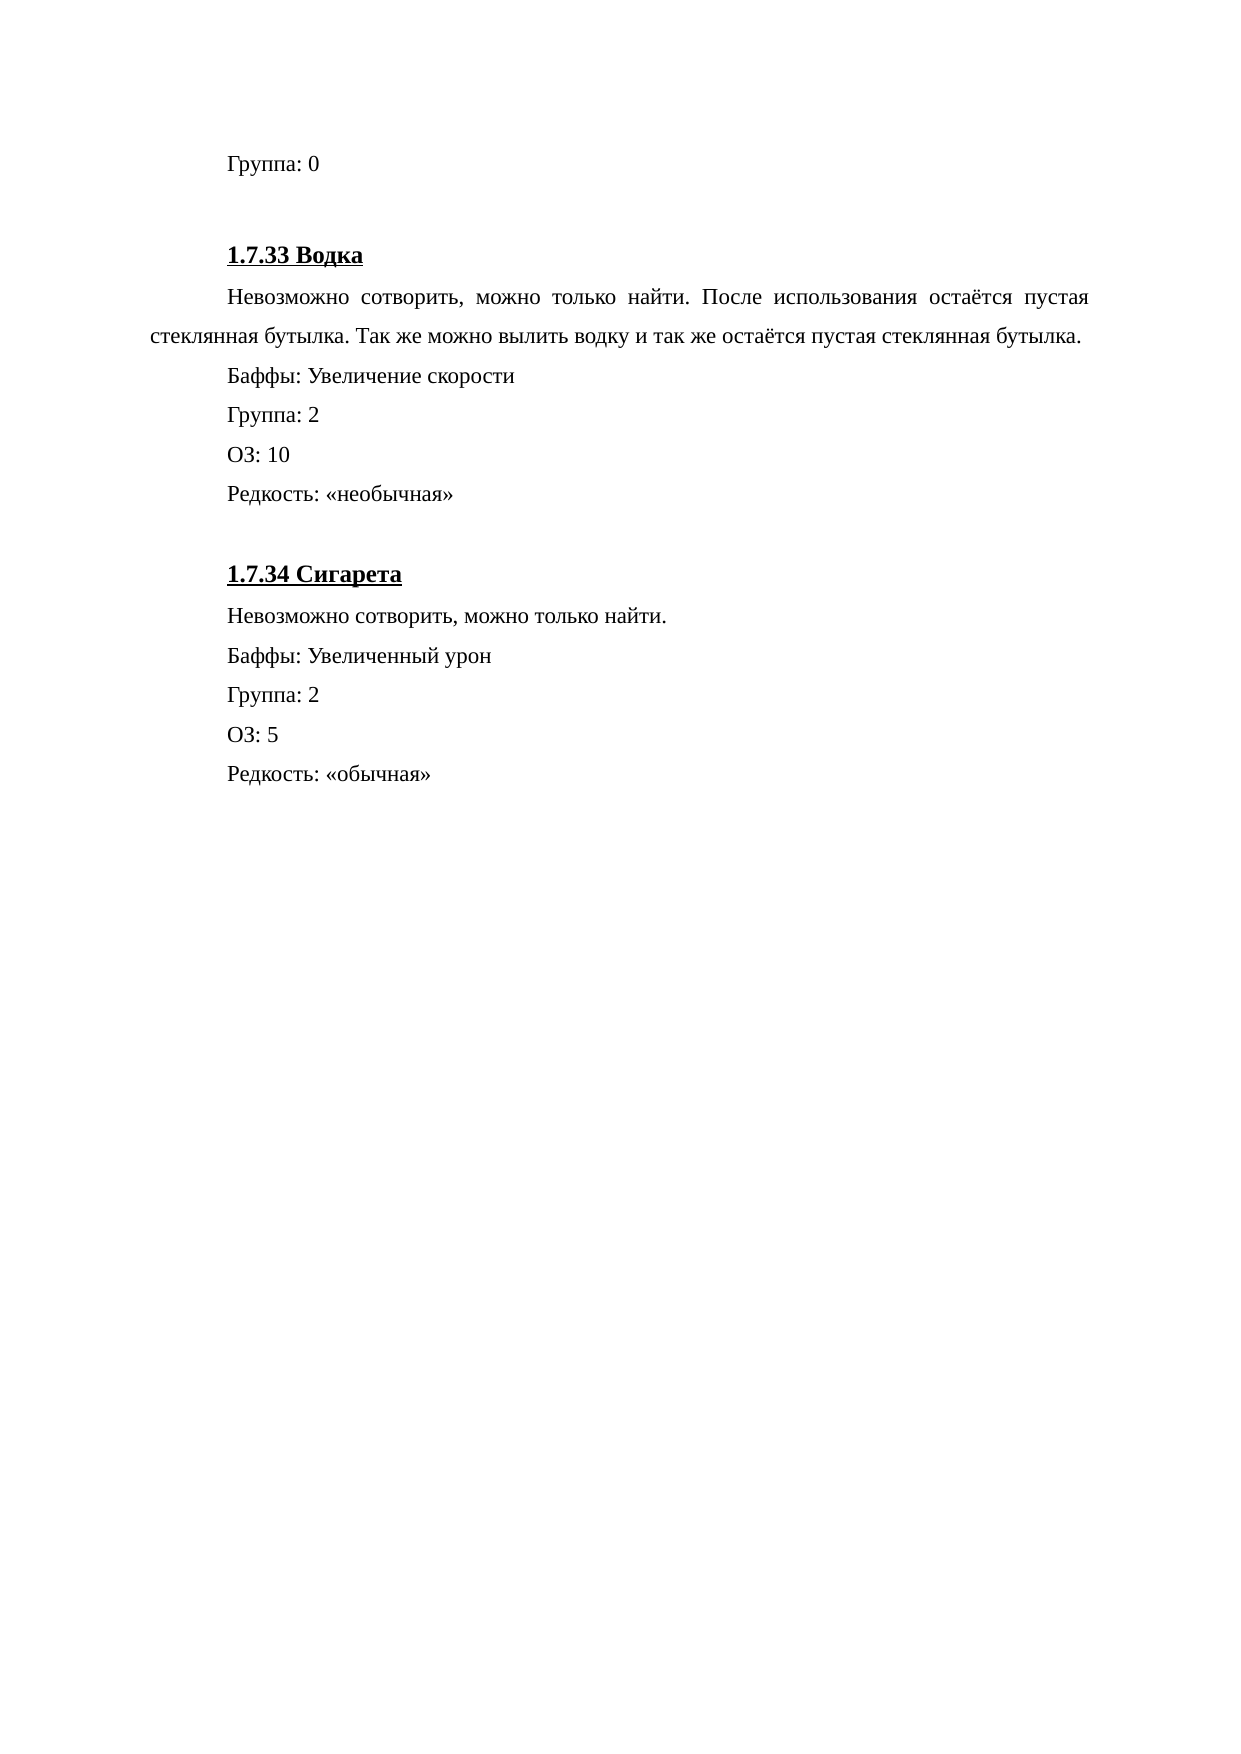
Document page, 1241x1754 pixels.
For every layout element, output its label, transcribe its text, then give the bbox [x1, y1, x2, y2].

text ОЗ: 5 [150, 721, 1090, 747]
text ОЗ: 10 [150, 441, 1090, 467]
text Редкость: «обычная» [150, 760, 1090, 787]
text Группа: 2 [150, 681, 1090, 708]
text Группа: 2 [150, 401, 1090, 428]
text Баффы: Увеличение скорости [150, 362, 1090, 388]
text Группа: 0 [150, 150, 1090, 176]
text Редкость: «необычная» [150, 480, 1090, 507]
text Невозможно сотворить, можно только найти. [150, 602, 1090, 629]
text 1.7.33 Водка [150, 240, 1090, 268]
text Баффы: Увеличенный урон [150, 642, 1090, 668]
text Невозможно сотворить, можно только найти. После использования остаётся пустая стеклянная бутылка. Так же можно вылить водку и так же остаётся пустая стеклянная бутылка. [150, 283, 1090, 349]
text 1.7.34 Сигарета [150, 559, 1090, 588]
